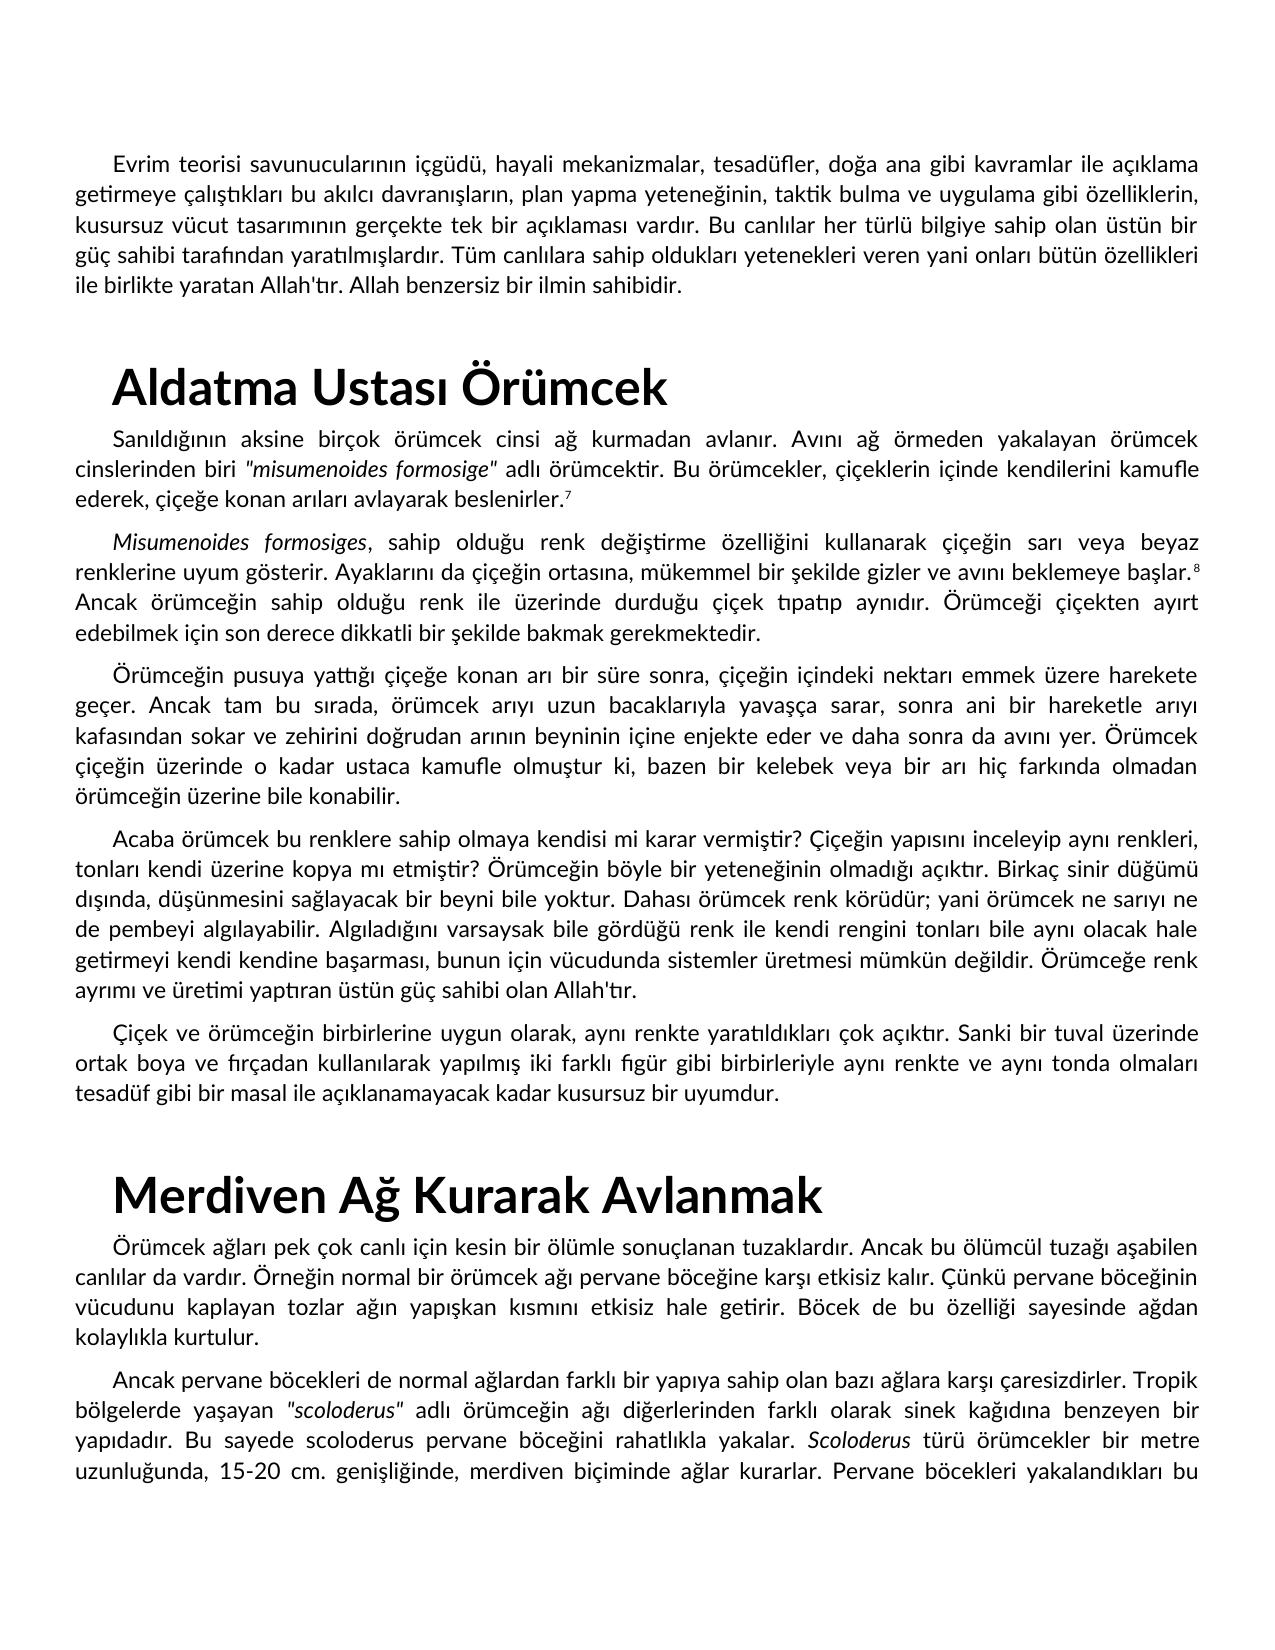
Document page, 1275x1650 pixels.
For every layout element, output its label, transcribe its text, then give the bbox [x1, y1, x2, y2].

subtitle Aldatma Ustası Örümcek [112, 356, 1200, 416]
text Örümcek ağları pek çok canlı için kesin bir ölümle sonuçlanan tuzaklardır. Ancak bu ölümcül tuzağı aşabilen canlılar da vardır. Örneğin normal bir örümcek ağı pervane böceğine karşı etkisiz kalır. Çünkü pervane böceğinin vücudunu kaplayan tozlar ağın yapışkan kısmını etkisiz hale getirir. Böcek de bu özelliği sayesinde ağdan kolaylıkla kurtulur. [75, 1232, 1200, 1351]
text Sanıldığının aksine birçok örümcek cinsi ağ kurmadan avlanır. Avını ağ örmeden yakalayan örümcek cinslerinden biri "misumenoides formosige" adlı örümcektir. Bu örümcekler, çiçeklerin içinde kendilerini kamufle ederek, çiçeğe konan arıları avlayarak beslenirler.7 [75, 424, 1200, 512]
text Misumenoides formosiges, sahip olduğu renk değiştirme özelliğini kullanarak çiçeğin sarı veya beyaz renklerine uyum gösterir. Ayaklarını da çiçeğin ortasına, mükemmel bir şekilde gizler ve avını beklemeye başlar.8 Ancak örümceğin sahip olduğu renk ile üzerinde durduğu çiçek tıpatıp aynıdır. Örümceği çiçekten ayırt edebilmek için son derece dikkatli bir şekilde bakmak gerekmektedir. [75, 528, 1200, 646]
subtitle Merdiven Ağ Kurarak Avlanmak [112, 1164, 1200, 1224]
text Acaba örümcek bu renklere sahip olmaya kendisi mi karar vermiştir? Çiçeğin yapısını inceleyip aynı renkleri, tonları kendi üzerine kopya mı etmiştir? Örümceğin böyle bir yeteneğinin olmadığı açıktır. Birkaç sinir düğümü dışında, düşünmesini sağlayacak bir beyni bile yoktur. Dahası örümcek renk körüdür; yani örümcek ne sarıyı ne de pembeyi algılayabilir. Algıladığını varsaysak bile gördüğü renk ile kendi rengini tonları bile aynı olacak hale getirmeyi kendi kendine başarması, bunun için vücudunda sistemler üretmesi mümkün değildir. Örümceğe renk ayrımı ve üretimi yaptıran üstün güç sahibi olan Allah'tır. [75, 824, 1200, 1003]
text Örümceğin pusuya yattığı çiçeğe konan arı bir süre sonra, çiçeğin içindeki nektarı emmek üzere harekete geçer. Ancak tam bu sırada, örümcek arıyı uzun bacaklarıyla yavaşça sarar, sonra ani bir hareketle arıyı kafasından sokar ve zehirini doğrudan arının beyninin içine enjekte eder ve daha sonra da avını yer. Örümcek çiçeğin üzerinde o kadar ustaca kamufle olmuştur ki, bazen bir kelebek veya bir arı hiç farkında olmadan örümceğin üzerine bile konabilir. [75, 661, 1200, 809]
text Çiçek ve örümceğin birbirlerine uygun olarak, aynı renkte yaratıldıkları çok açıktır. Sanki bir tuval üzerinde ortak boya ve fırçadan kullanılarak yapılmış iki farklı figür gibi birbirleriyle aynı renkte ve aynı tonda olmaları tesadüf gibi bir masal ile açıklanamayacak kadar kusursuz bir uyumdur. [75, 1018, 1200, 1106]
text Evrim teorisi savunucularının içgüdü, hayali mekanizmalar, tesadüfler, doğa ana gibi kavramlar ile açıklama getirmeye çalıştıkları bu akılcı davranışların, plan yapma yeteneğinin, taktik bulma ve uygulama gibi özelliklerin, kusursuz vücut tasarımının gerçekte tek bir açıklaması vardır. Bu canlılar her türlü bilgiye sahip olan üstün bir güç sahibi tarafından yaratılmışlardır. Tüm canlılara sahip oldukları yetenekleri veren yani onları bütün özellikleri ile birlikte yaratan Allah'tır. Allah benzersiz bir ilmin sahibidir. [75, 150, 1200, 298]
text Ancak pervane böcekleri de normal ağlardan farklı bir yapıya sahip olan bazı ağlara karşı çaresizdirler. Tropik bölgelerde yaşayan "scoloderus" adlı örümceğin ağı diğerlerinden farklı olarak sinek kağıdına benzeyen bir yapıdadır. Bu sayede scoloderus pervane böceğini rahatlıkla yakalar. Scoloderus türü örümcekler bir metre uzunluğunda, 15-20 cm. genişliğinde, merdiven biçiminde ağlar kurarlar. Pervane böcekleri yakalandıkları bu [75, 1366, 1200, 1484]
